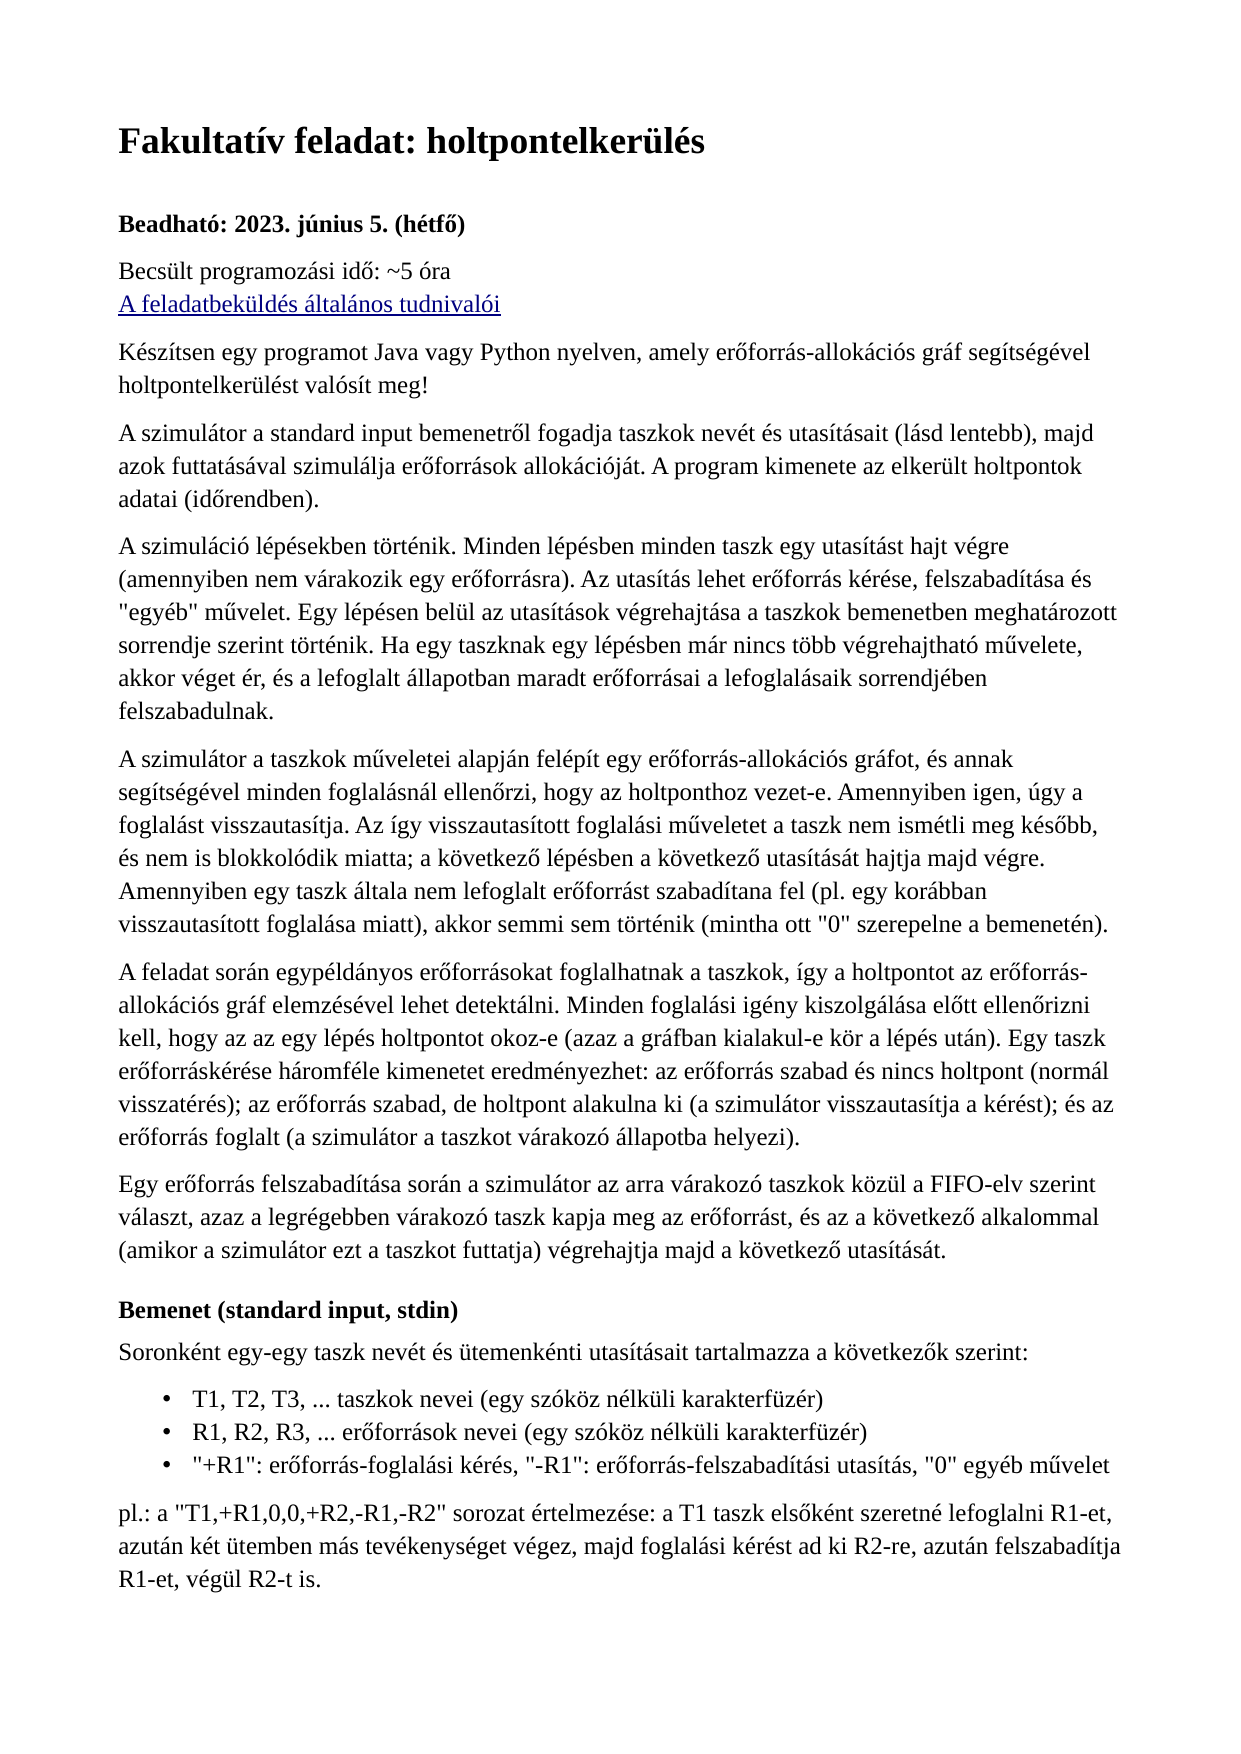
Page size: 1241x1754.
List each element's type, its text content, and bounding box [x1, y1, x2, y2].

text Beadható: 2023. június 5. (hétfő) [118, 209, 1122, 238]
text A szimulátor a taszkok műveletei alapján felépít egy erőforrás-allokációs gráfot, és annak segítségével minden foglalásnál ellenőrzi, hogy az holtponthoz vezet-e. Amennyiben igen, úgy a foglalást visszautasítja. Az így visszautasított foglalási műveletet a taszk nem ismétli meg később, és nem is blokkolódik miatta; a következő lépésben a következő utasítását hajtja majd végre. Amennyiben egy taszk általa nem lefoglalt erőforrást szabadítana fel (pl. egy korábban visszautasított foglalása miatt), akkor semmi sem történik (mintha ott "0" szerepelne a bemenetén). [118, 744, 1122, 938]
text A szimulátor a standard input bemenetről fogadja taszkok nevét és utasításait (lásd lentebb), majd azok futtatásával szimulálja erőforrások allokációját. A program kimenete az elkerült holtpontok adatai (időrendben). [118, 418, 1122, 512]
text A szimuláció lépésekben történik. Minden lépésben minden taszk egy utasítást hajt végre (amennyiben nem várakozik egy erőforrásra). Az utasítás lehet erőforrás kérése, felszabadítása és "egyéb" művelet. Egy lépésen belül az utasítások végrehajtása a taszkok bemenetben meghatározott sorrendje szerint történik. Ha egy taszknak egy lépésben már nincs több végrehajtható művelete, akkor véget ér, és a lefoglalt állapotban maradt erőforrásai a lefoglalásaik sorrendjében felszabadulnak. [118, 531, 1122, 725]
subtitle Fakultatív feladat: holtpontelkerülés [118, 118, 1122, 161]
text Készítsen egy programot Java vagy Python nyelven, amely erőforrás-allokációs gráf segítségével holtpontelkerülést valósít meg! [118, 337, 1122, 399]
list T1, T2, T3, ... taszkok nevei (egy szóköz nélküli karakterfüzér) [162, 1384, 1122, 1413]
subtitle Bemenet (standard input, stdin) [118, 1296, 1122, 1324]
list R1, R2, R3, ... erőforrások nevei (egy szóköz nélküli karakterfüzér) [162, 1417, 1122, 1446]
text pl.: a "T1,+R1,0,0,+R2,-R1,-R2" sorozat értelmezése: a T1 taszk elsőként szeretné lefoglalni R1-et, azután két ütemben más tevékenységet végez, majd foglalási kérést ad ki R2-re, azután felszabadítja R1-et, végül R2-t is. [118, 1498, 1122, 1593]
text Egy erőforrás felszabadítása során a szimulátor az arra várakozó taszkok közül a FIFO-elv szerint választ, azaz a legrégebben várakozó taszk kapja meg az erőforrást, és az a következő alkalommal (amikor a szimulátor ezt a taszkot futtatja) végrehajtja majd a következő utasítását. [118, 1169, 1122, 1264]
text A feladat során egypéldányos erőforrásokat foglalhatnak a taszkok, így a holtpontot az erőforrás-allokációs gráf elemzésével lehet detektálni. Minden foglalási igény kiszolgálása előtt ellenőrizni kell, hogy az az egy lépés holtpontot okoz-e (azaz a gráfban kialakul-e kör a lépés után). Egy taszk erőforráskérése háromféle kimenetet eredményezhet: az erőforrás szabad és nincs holtpont (normál visszatérés); az erőforrás szabad, de holtpont alakulna ki (a szimulátor visszautasítja a kérést); és az erőforrás foglalt (a szimulátor a taszkot várakozó állapotba helyezi). [118, 957, 1122, 1151]
text Soronként egy-egy taszk nevét és ütemenkénti utasításait tartalmazza a következők szerint: [118, 1337, 1122, 1366]
text Becsült programozási idő: ~5 óra A feladatbeküldés általános tudnivalói [118, 256, 1122, 318]
list "+R1": erőforrás-foglalási kérés, "-R1": erőforrás-felszabadítási utasítás, "0" egyéb művelet [162, 1451, 1122, 1479]
